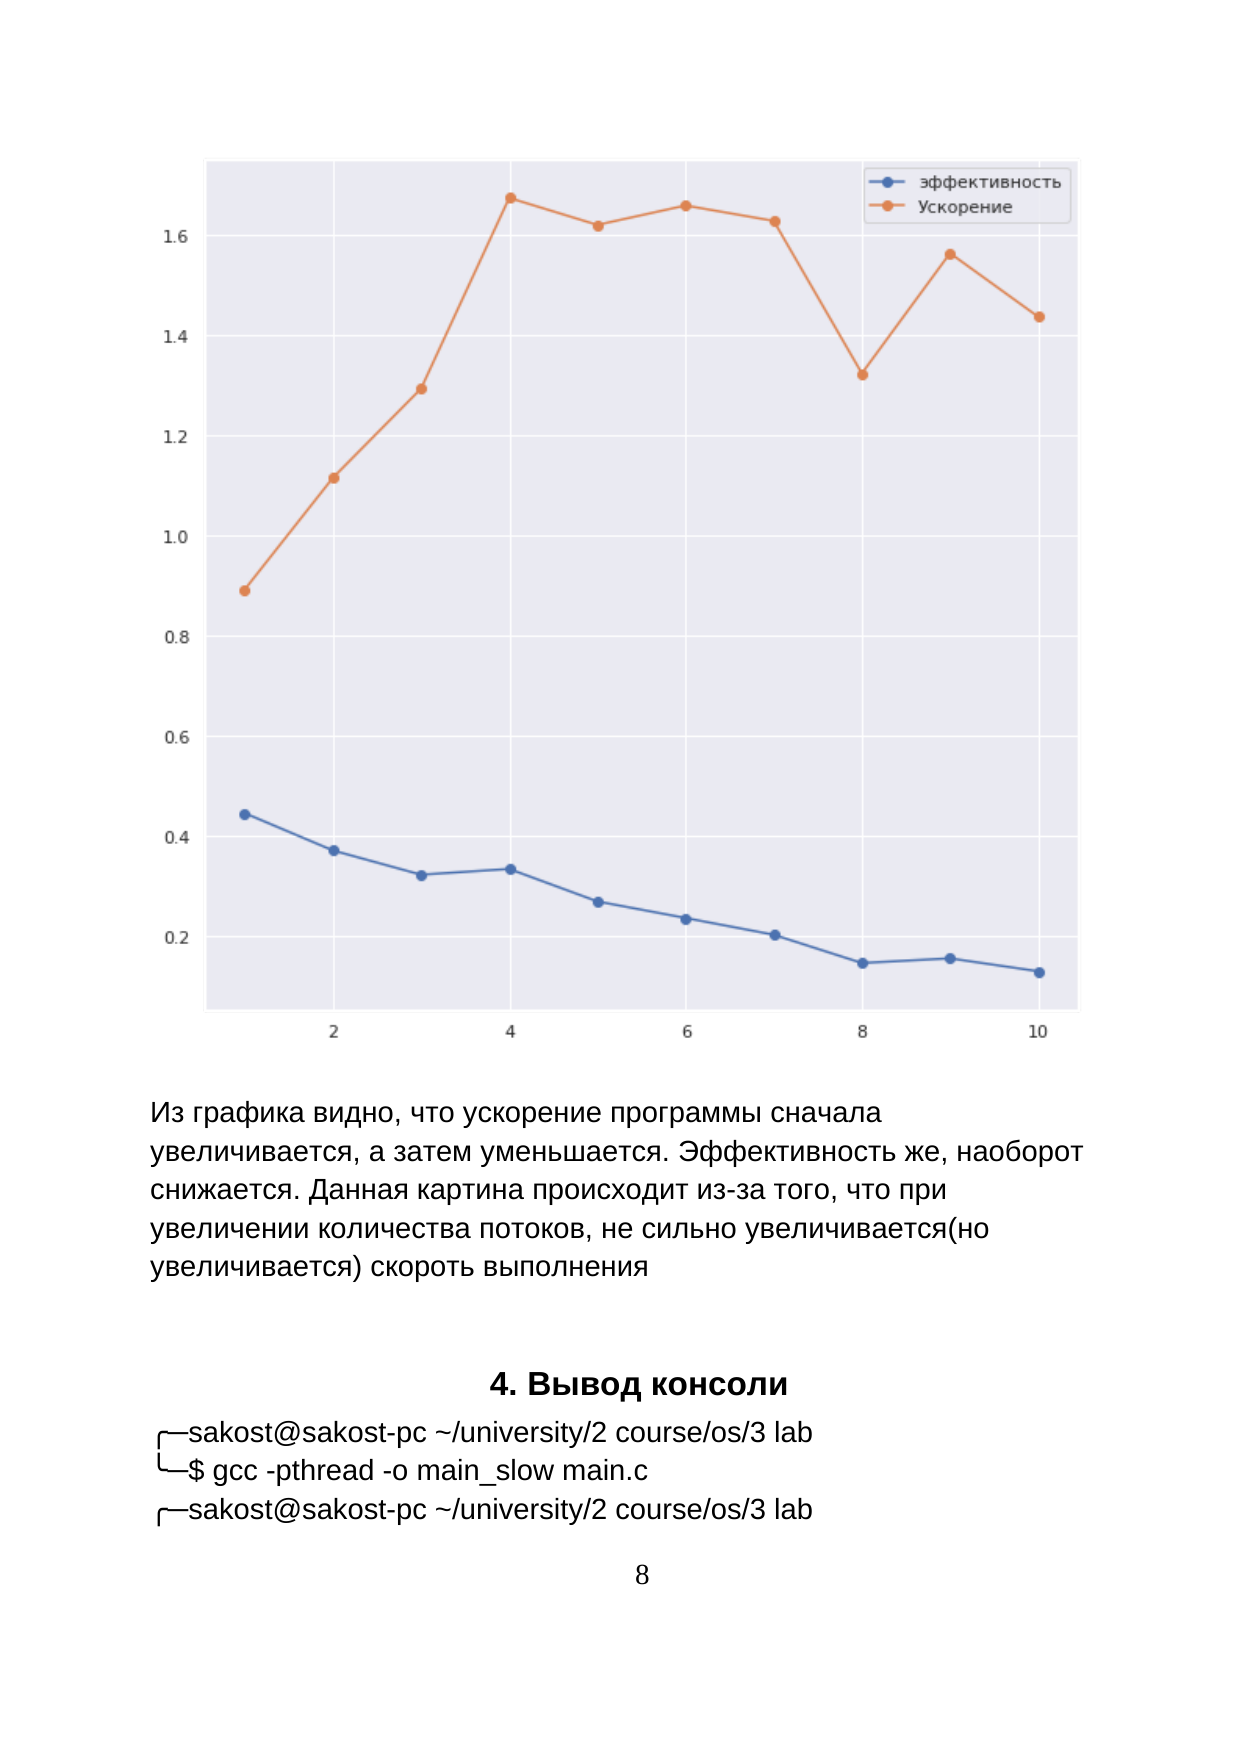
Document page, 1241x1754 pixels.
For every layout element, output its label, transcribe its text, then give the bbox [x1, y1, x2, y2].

subtitle Вывод консоли [187, 1364, 1091, 1402]
text ╭─sakost@sakost-pc ~/university/2 course/os/3 lab [150, 1415, 1091, 1448]
picture [152, 150, 1089, 1052]
text ╰─$ gcc -pthread -o main_slow main.c [150, 1453, 1091, 1487]
text Из графика видно, что ускорение программы сначала увеличивается, а затем уменьшается. Эффективность же, наоборот снижается. Данная картина происходит из-за того, что при увеличении количества потоков, не сильно увеличивается(но увеличивается) скороть выполнения [150, 1095, 1091, 1283]
text ╭─sakost@sakost-pc ~/university/2 course/os/3 lab [150, 1492, 1091, 1525]
